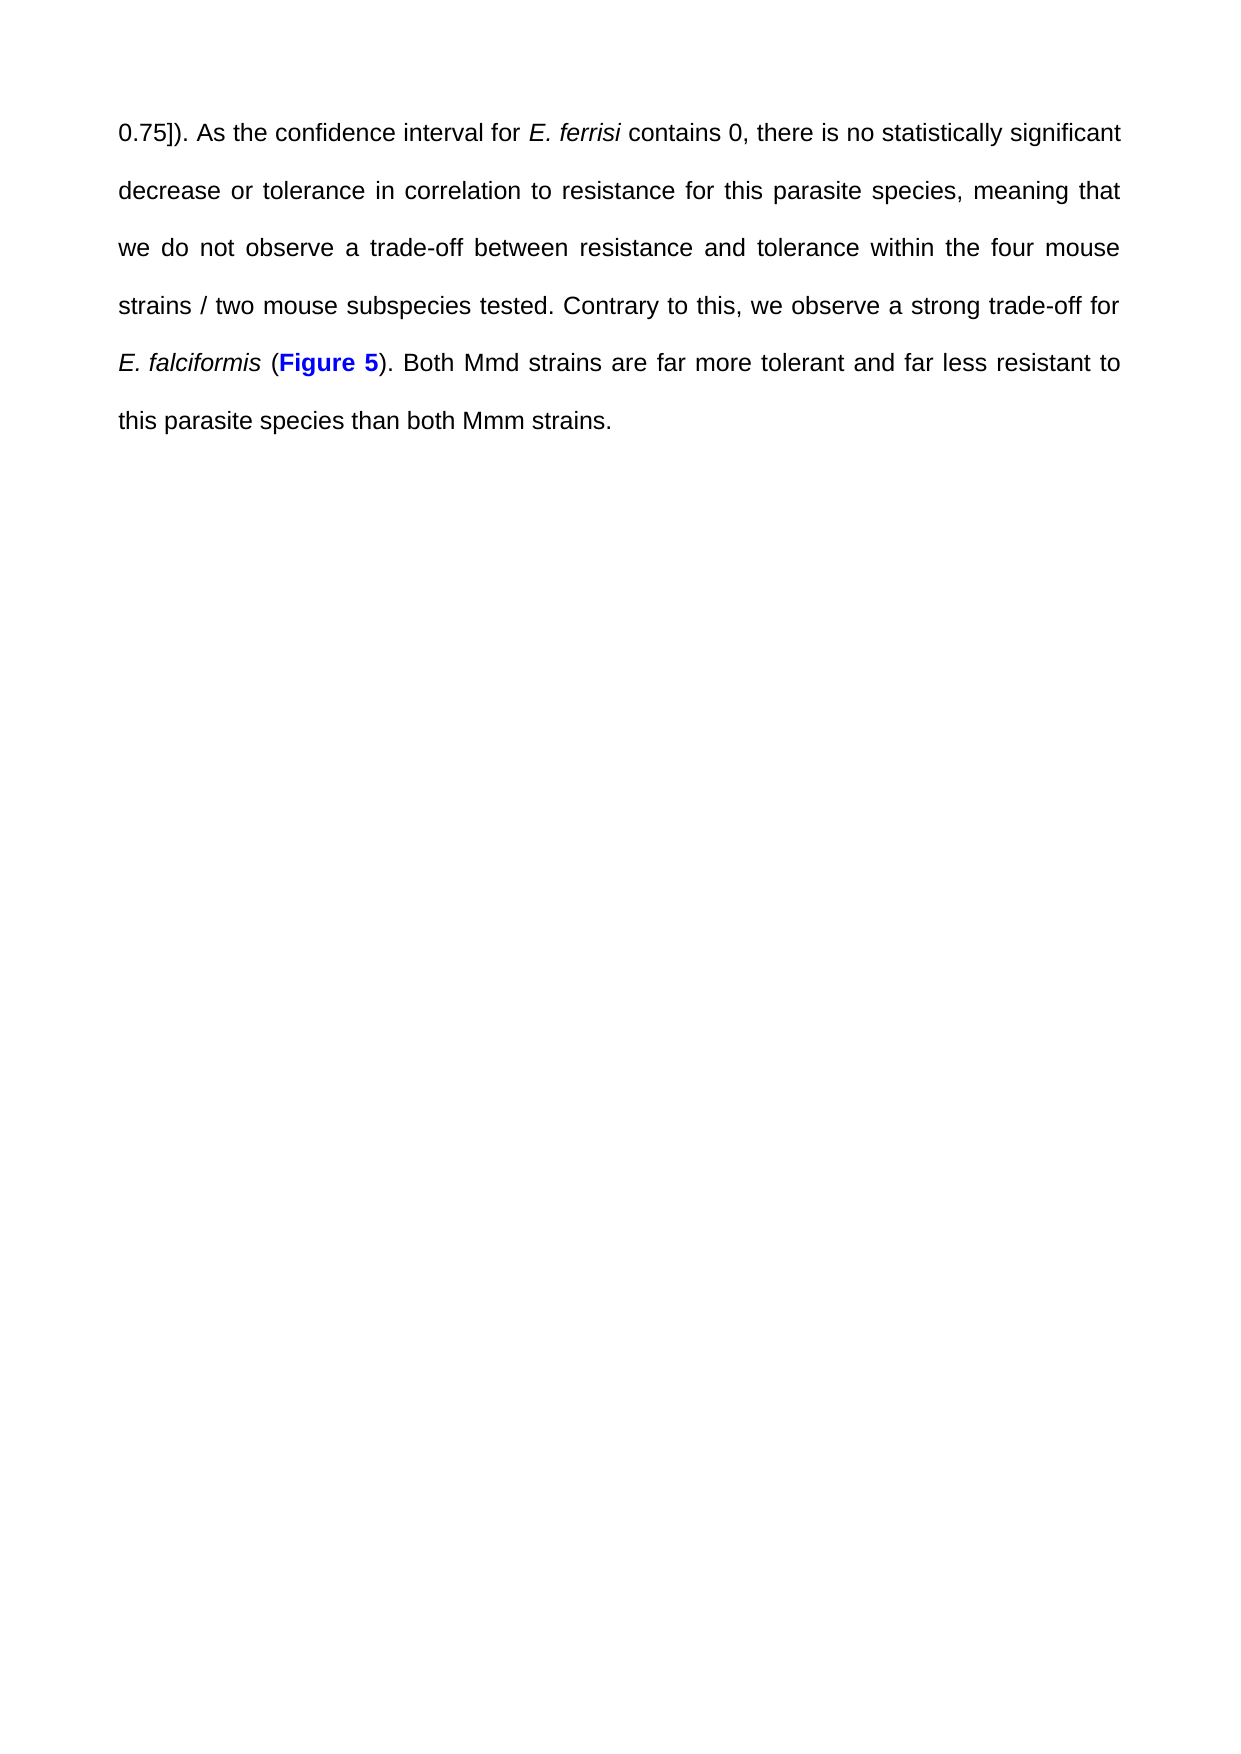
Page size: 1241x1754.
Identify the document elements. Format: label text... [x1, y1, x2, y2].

text -0.75]). As the confidence interval for E. ferrisi contains 0, there is no statistically significant decrease or tolerance in correlation to resistance for this parasite species, meaning that we do not observe a trade-off between resistance and tolerance within the four mouse strains / two mouse subspecies tested. Contrary to this, we observe a strong trade-off for E. falciformis (Figure 5). Both Mmd strains are far more tolerant and far less resistant to this parasite species than both Mmm strains. [118, 118, 1122, 434]
